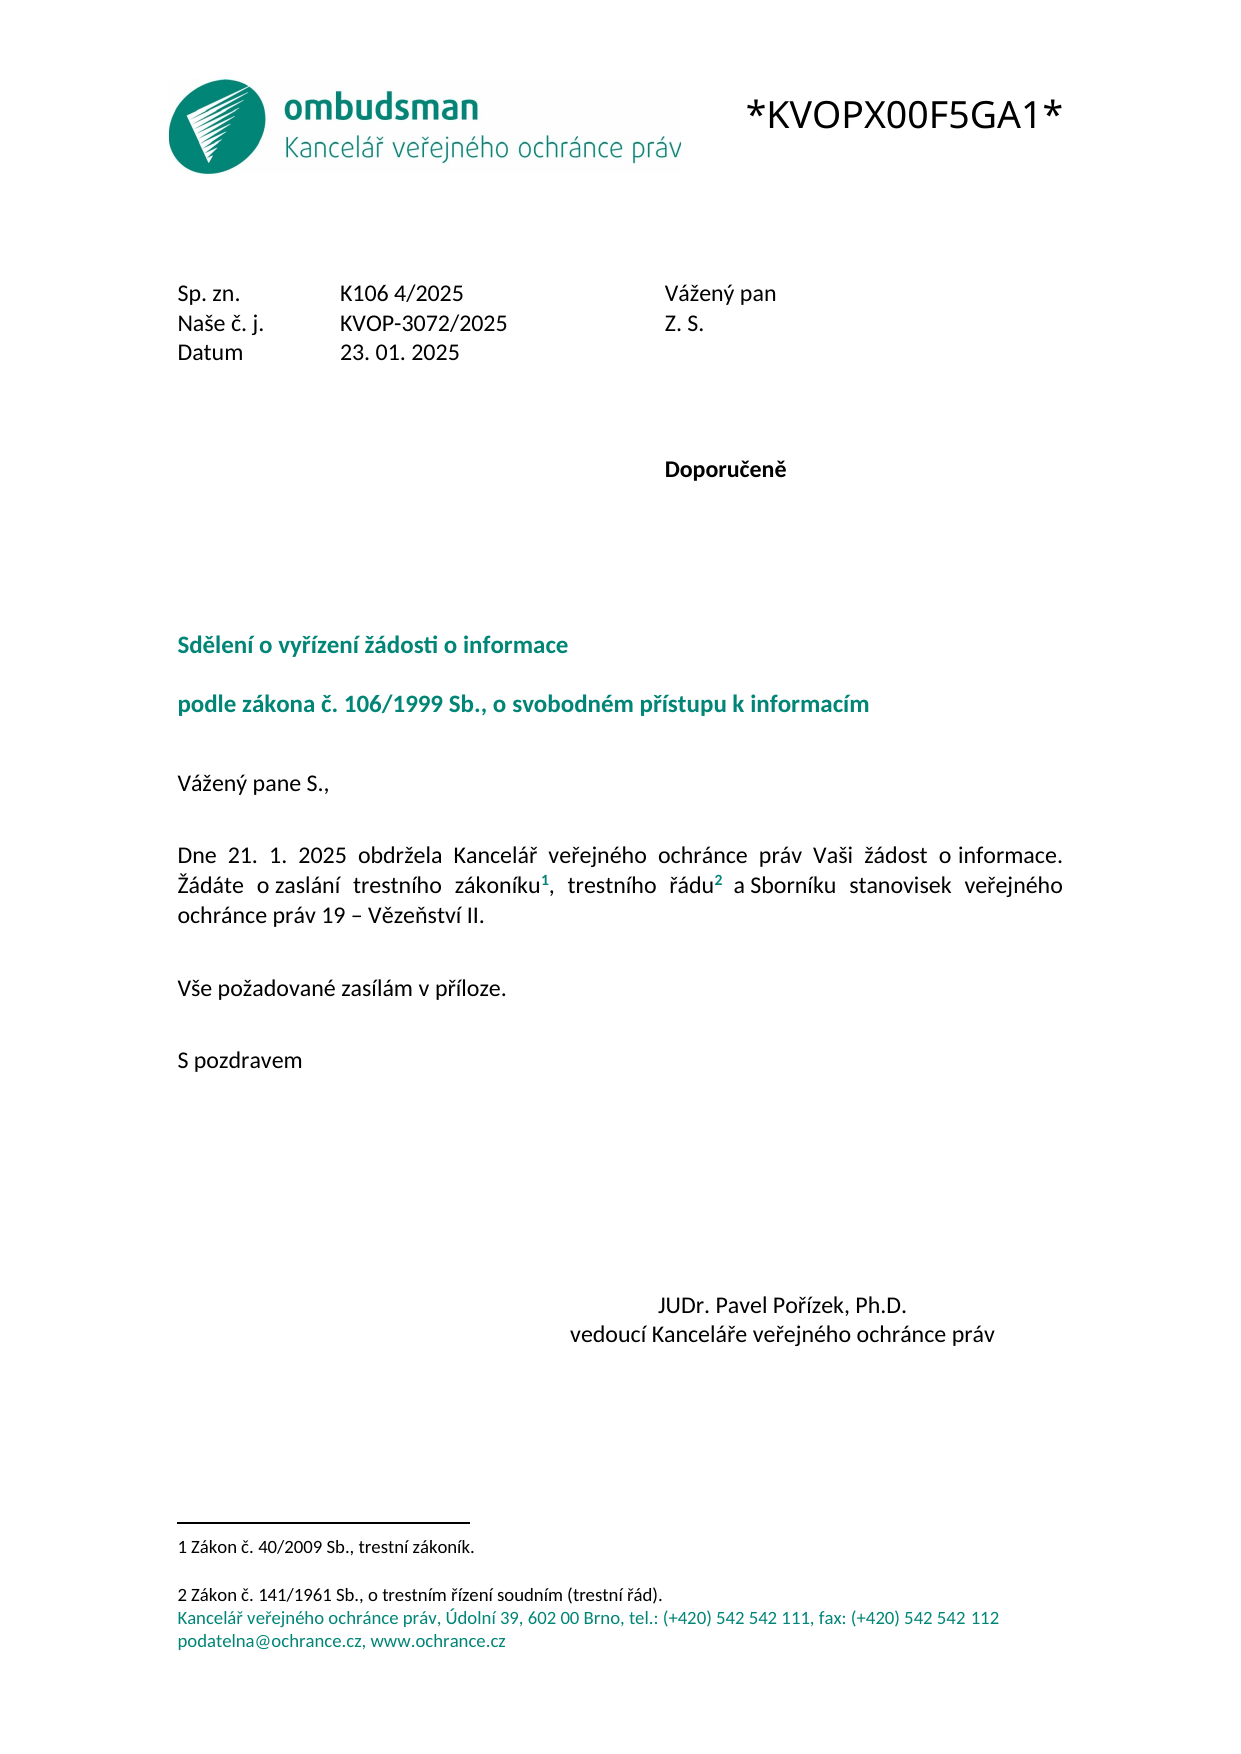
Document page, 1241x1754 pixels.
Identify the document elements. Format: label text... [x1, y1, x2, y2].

text Vše požadované zasílám v příloze. [177, 973, 1063, 1002]
table_header Vážený pan Z. S. Doporučeně [665, 220, 1085, 513]
subtitle podle zákona č. 106/1999 Sb., o svobodném přístupu k informacím [177, 688, 1063, 719]
text JUDr. Pavel Pořízek, Ph.D. [502, 1290, 1063, 1319]
text Dne 21. 1. 2025 obdržela Kancelář veřejného ochránce práv Vaši žádost o informace. Žádáte o zaslání trestního zákoníku, trestního řádu a Sborníku stanovisek veřejného ochránce práv 19 – Vězeňství II. [177, 840, 1063, 930]
table_header K106 4/2025 KVOP-3072/2025 23. 01. 2025 [340, 220, 664, 513]
text Vážený pane S., [177, 768, 1063, 797]
text Zákon č. 40/2009 Sb., trestní zákoník. [177, 1535, 1063, 1558]
table_header Sp. zn. Naše č. j. Datum [177, 220, 340, 513]
text Zákon č. 141/1961 Sb., o trestním řízení soudním (trestní řád). [177, 1583, 1063, 1606]
text vedoucí Kanceláře veřejného ochránce práv [502, 1319, 1063, 1349]
text S pozdravem [177, 1045, 1063, 1074]
subtitle Sdělení o vyřízení žádosti o informace [177, 630, 1063, 660]
